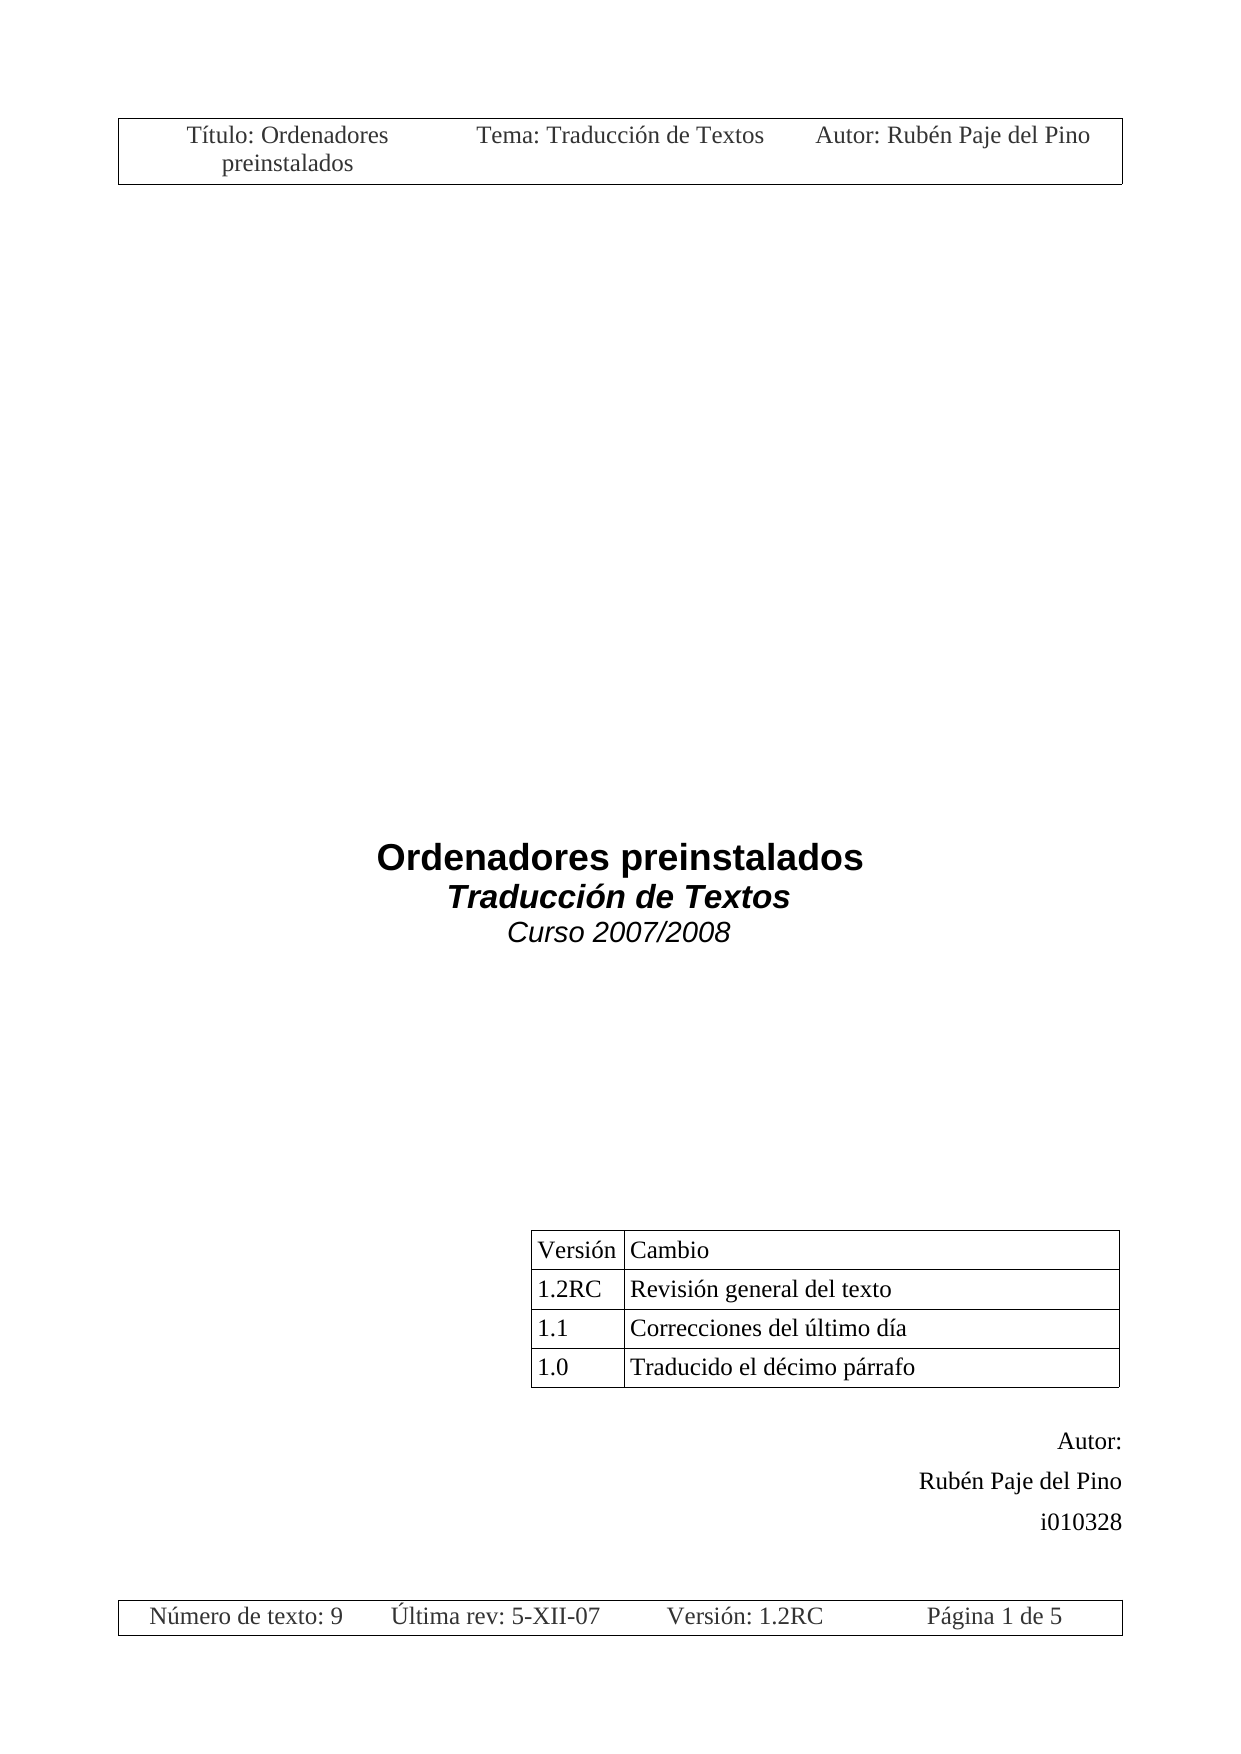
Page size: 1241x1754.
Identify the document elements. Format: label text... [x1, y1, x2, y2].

text Autor: [118, 1427, 1122, 1455]
text Ordenadores preinstalados [118, 837, 1122, 878]
table_cell Traducido el décimo párrafo [625, 1349, 1119, 1387]
text i010328 [118, 1508, 1122, 1535]
table_cell 1.0 [532, 1349, 624, 1387]
table_cell 1.1 [532, 1310, 624, 1348]
table_header Versión [532, 1231, 624, 1269]
text Rubén Paje del Pino [118, 1467, 1122, 1495]
text Curso 2007/2008 [118, 916, 1122, 948]
table_cell 1.2RC [532, 1270, 624, 1308]
table_header Cambio [625, 1231, 1119, 1269]
text Traducción de Textos [118, 878, 1122, 916]
table_cell Revisión general del texto [625, 1270, 1119, 1308]
table_cell Correcciones del último día [625, 1310, 1119, 1348]
